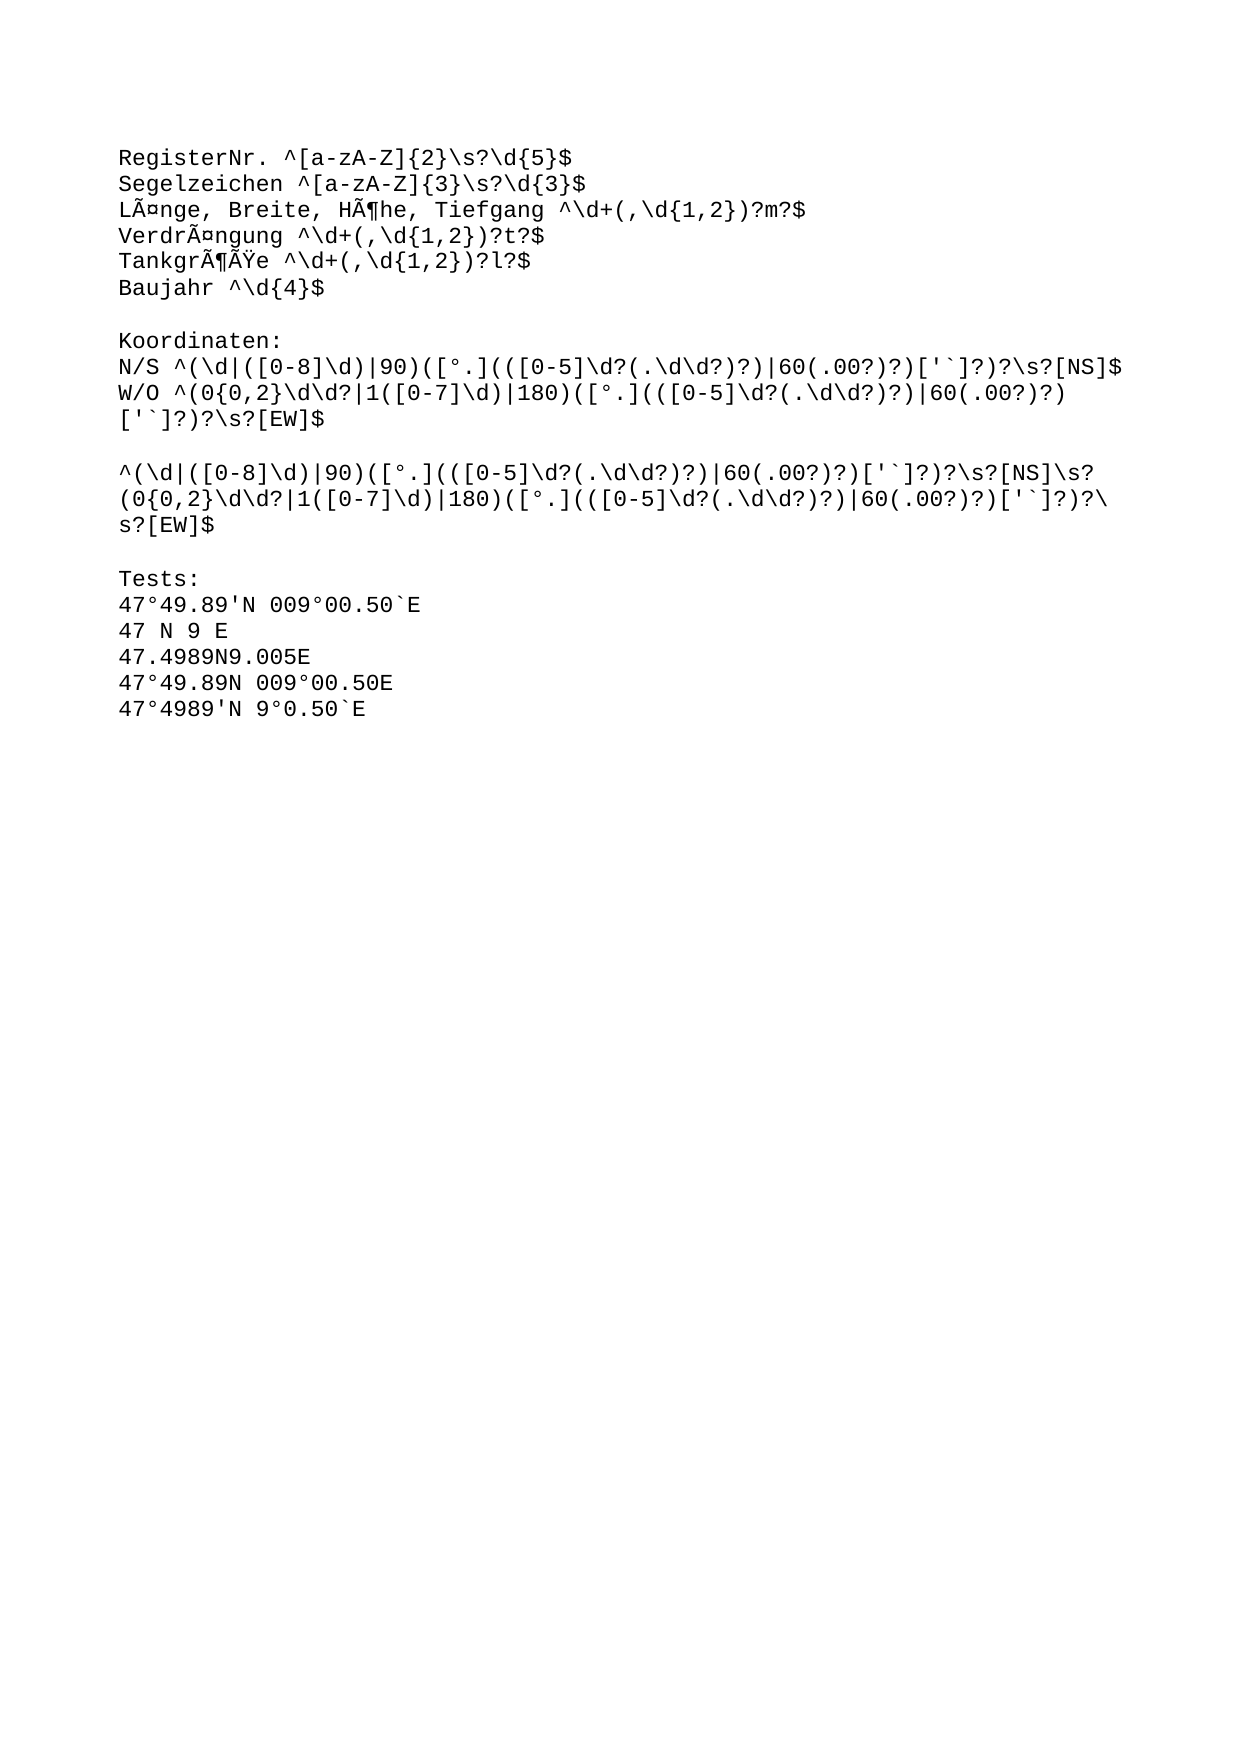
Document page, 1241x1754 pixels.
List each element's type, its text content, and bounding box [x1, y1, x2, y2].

text LÃ¤nge, Breite, HÃ¶he, Tiefgang ^\d+(,\d{1,2})?m?$ [118, 198, 1122, 224]
text 47°4989'N 9°0.50`E [118, 697, 1122, 723]
text VerdrÃ¤ngung ^\d+(,\d{1,2})?t?$ [118, 224, 1122, 250]
text Tests: [118, 567, 1122, 593]
text 47°49.89'N 009°00.50`E [118, 593, 1122, 619]
text W/O ^(0{0,2}\d\d?|1([0-7]\d)|180)([°.](([0-5]\d?(.\d\d?)?)|60(.00?)?)['`]?)?\s?[EW]$ [118, 382, 1122, 433]
text RegisterNr. ^[a-zA-Z]{2}\s?\d{5}$ [118, 146, 1122, 172]
text 47 N 9 E [118, 619, 1122, 645]
text 47°49.89N 009°00.50E [118, 671, 1122, 697]
text Baujahr ^\d{4}$ [118, 276, 1122, 302]
text TankgrÃ¶ÃŸe ^\d+(,\d{1,2})?l?$ [118, 250, 1122, 276]
text Koordinaten: [118, 330, 1122, 356]
text Segelzeichen ^[a-zA-Z]{3}\s?\d{3}$ [118, 172, 1122, 198]
text 47.4989N9.005E [118, 645, 1122, 671]
text N/S ^(\d|([0-8]\d)|90)([°.](([0-5]\d?(.\d\d?)?)|60(.00?)?)['`]?)?\s?[NS]$ [118, 356, 1122, 382]
text ^(\d|([0-8]\d)|90)([°.](([0-5]\d?(.\d\d?)?)|60(.00?)?)['`]?)?\s?[NS]\s?(0{0,2}\d\d?|1([0-7]\d)|180)([°.](([0-5]\d?(.\d\d?)?)|60(.00?)?)['`]?)?\s?[EW]$ [118, 462, 1122, 539]
